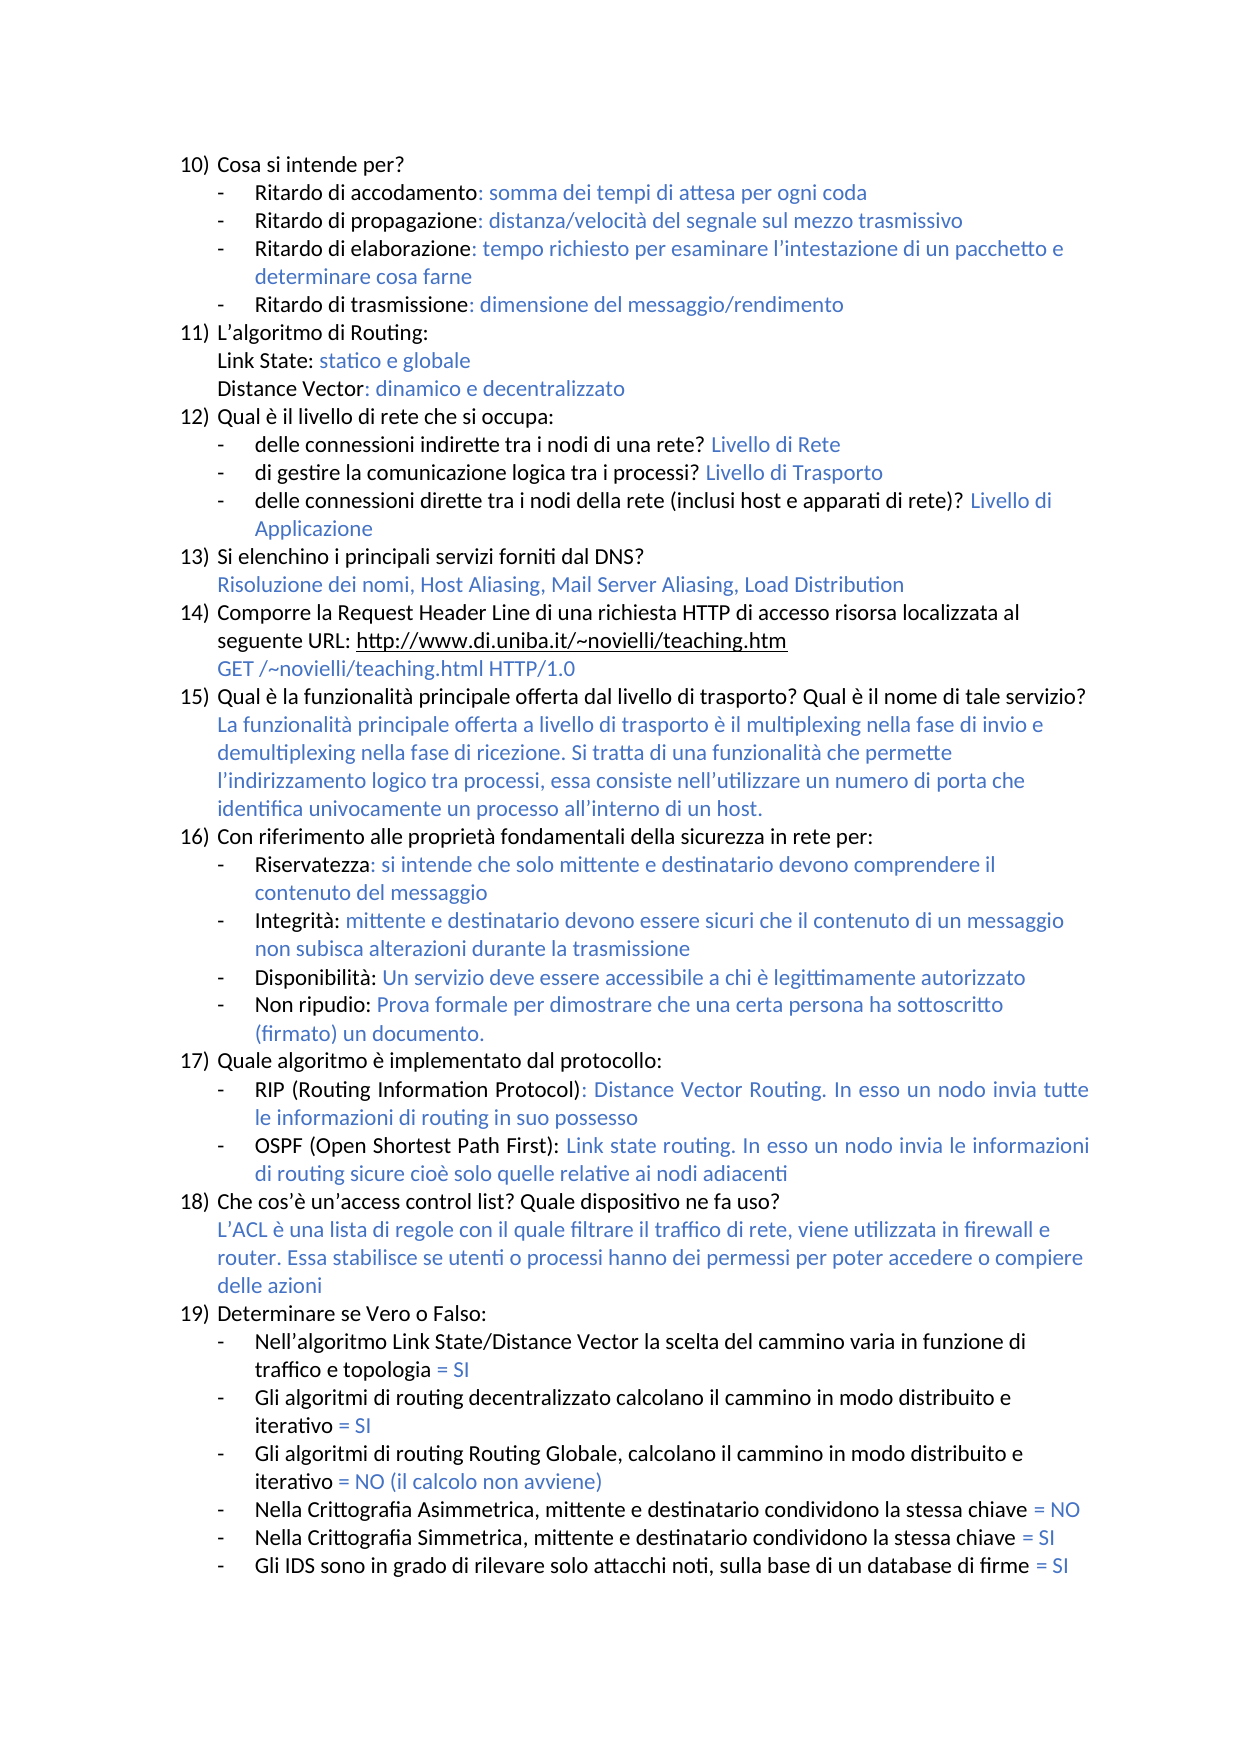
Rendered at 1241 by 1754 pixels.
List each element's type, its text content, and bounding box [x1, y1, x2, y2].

list Riservatezza: si intende che solo mittente e destinatario devono comprendere il contenuto del messaggio [217, 851, 1090, 907]
text Link State: statico e globale [217, 346, 1090, 374]
list L’algoritmo di Routing: [179, 318, 1090, 346]
list Ritardo di elaborazione: tempo richiesto per esaminare l’intestazione di un pacchetto e determinare cosa farne [217, 234, 1090, 290]
list Disponibilità: Un servizio deve essere accessibile a chi è legittimamente autorizzato [217, 963, 1090, 991]
list Si elenchino i principali servizi forniti dal DNS? [179, 542, 1090, 570]
text Risoluzione dei nomi, Host Aliasing, Mail Server Aliasing, Load Distribution [217, 570, 1090, 598]
list Integrità: mittente e destinatario devono essere sicuri che il contenuto di un messaggio non subisca alterazioni durante la trasmissione [217, 907, 1090, 963]
list Gli algoritmi di routing Routing Globale, calcolano il cammino in modo distribuito e iterativo = NO (il calcolo non avviene) [217, 1439, 1090, 1495]
list Determinare se Vero o Falso: [179, 1299, 1090, 1327]
list RIP (Routing Information Protocol): Distance Vector Routing. In esso un nodo invia tutte le informazioni di routing in suo possesso [217, 1075, 1090, 1131]
text GET /~novielli/teaching.html HTTP/1.0 [217, 654, 1090, 682]
list Nella Crittografia Asimmetrica, mittente e destinatario condividono la stessa chiave = NO [217, 1495, 1090, 1523]
list Cosa si intende per? [179, 150, 1090, 178]
list Ritardo di trasmissione: dimensione del messaggio/rendimento [217, 290, 1090, 318]
list OSPF (Open Shortest Path First): Link state routing. In esso un nodo invia le informazioni di routing sicure cioè solo quelle relative ai nodi adiacenti [217, 1131, 1090, 1187]
list Nell’algoritmo Link State/Distance Vector la scelta del cammino varia in funzione di traffico e topologia = SI [217, 1327, 1090, 1383]
list Qual è la funzionalità principale offerta dal livello di trasporto? Qual è il nome di tale servizio? La funzionalità principale offerta a livello di trasporto è il multiplexing nella fase di invio e demultiplexing nella fase di ricezione. Si tratta di una funzionalità che permette l’indirizzamento logico tra processi, essa consiste nell’utilizzare un numero di porta che identifica univocamente un processo all’interno di un host. [179, 682, 1090, 822]
list Che cos’è un’access control list? Quale dispositivo ne fa uso? [179, 1187, 1090, 1215]
list di gestire la comunicazione logica tra i processi? Livello di Trasporto [217, 458, 1090, 486]
list delle connessioni indirette tra i nodi di una rete? Livello di Rete [217, 430, 1090, 458]
list delle connessioni dirette tra i nodi della rete (inclusi host e apparati di rete)? Livello di Applicazione [217, 486, 1090, 542]
list Nella Crittografia Simmetrica, mittente e destinatario condividono la stessa chiave = SI [217, 1523, 1090, 1551]
list Quale algoritmo è implementato dal protocollo: [179, 1047, 1090, 1075]
list Gli IDS sono in grado di rilevare solo attacchi noti, sulla base di un database di firme = SI [217, 1551, 1090, 1579]
text Distance Vector: dinamico e decentralizzato [217, 374, 1090, 402]
list Gli algoritmi di routing decentralizzato calcolano il cammino in modo distribuito e iterativo = SI [217, 1383, 1090, 1439]
list Comporre la Request Header Line di una richiesta HTTP di accesso risorsa localizzata al seguente URL: http://www.di.uniba.it/~novielli/teaching.htm [179, 598, 1090, 654]
list Con riferimento alle proprietà fondamentali della sicurezza in rete per: [179, 822, 1090, 851]
list Qual è il livello di rete che si occupa: [179, 402, 1090, 430]
list Non ripudio: Prova formale per dimostrare che una certa persona ha sottoscritto (firmato) un documento. [217, 991, 1090, 1047]
list Ritardo di propagazione: distanza/velocità del segnale sul mezzo trasmissivo [217, 206, 1090, 234]
list Ritardo di accodamento: somma dei tempi di attesa per ogni coda [217, 178, 1090, 206]
text L’ACL è una lista di regole con il quale filtrare il traffico di rete, viene utilizzata in firewall e router. Essa stabilisce se utenti o processi hanno dei permessi per poter accedere o compiere delle azioni [217, 1215, 1090, 1299]
